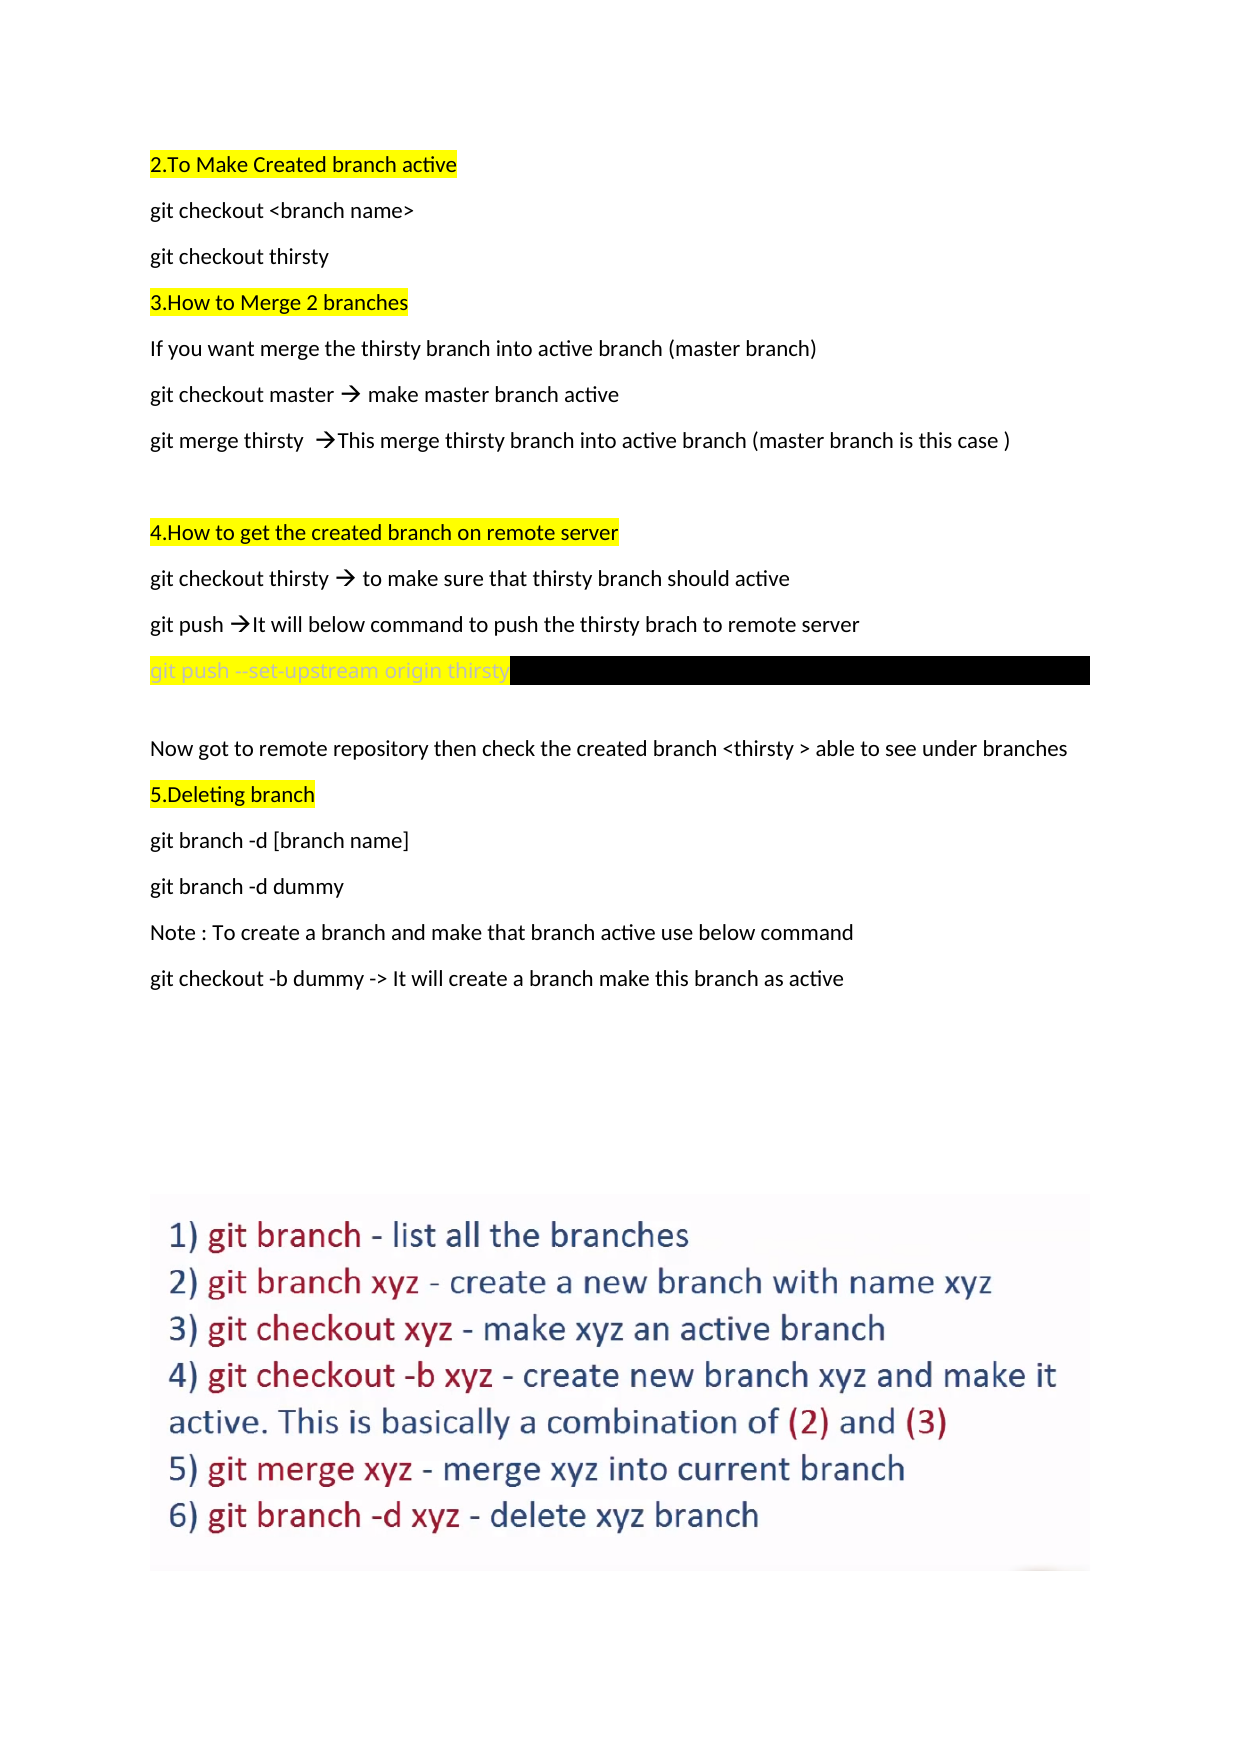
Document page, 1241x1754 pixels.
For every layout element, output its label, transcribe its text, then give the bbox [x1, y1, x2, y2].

table_cell 6.To come out from the above screen enter :q 7.How to revert the explicitly git revert -n <committed id > git commit -m ‘revert text > --------------------------------------------------------------------------------------------------------------------------------------How do git reset Reset the previous changes using git reset <committed id > git log - u will get the all the log id git reset hard -- <committed id> --------------------------------------------------------------------------------------------------------------------------------------How to create branches 1.To Create a New Branch git branch <branch name > git branch thirsty 2.To Make Created branch active git checkout <branch name> git checkout thirsty 3.How to Merge 2 branches If you want merge the thirsty branch into active branch (master branch) git checkout master  make master branch active git merge thirsty This merge thirsty branch into active branch (master branch is this case ) 4.How to get the created branch on remote server git checkout thirsty  to make sure that thirsty branch should active git push It will below command to push the thirsty brach to remote server git push --set-upstream origin thirsty Now got to remote repository then check the created branch <thirsty > able to see under branches 5.Deleting branch git branch -d [branch name] git branch -d dummy Note : To create a branch and make that branch active use below command git checkout -b dummy -> It will create a branch make this branch as active 6.Git show head use: git show head  It will show the recent commits git difftool  difference between two commits git difftool <log id2> <log id1>  it will display last two commits changes git difftool HEAD~2 HEAD~1 It will display last two commits changes [150, 685, 1090, 1194]
table_cell 6.To come out from the above screen enter :q 7.How to revert the explicitly git revert -n <committed id > git commit -m ‘revert text > --------------------------------------------------------------------------------------------------------------------------------------How do git reset Reset the previous changes using git reset <committed id > git log - u will get the all the log id git reset hard -- <committed id> --------------------------------------------------------------------------------------------------------------------------------------How to create branches 1.To Create a New Branch git branch <branch name > git branch thirsty 2.To Make Created branch active git checkout <branch name> git checkout thirsty 3.How to Merge 2 branches If you want merge the thirsty branch into active branch (master branch) git checkout master  make master branch active git merge thirsty This merge thirsty branch into active branch (master branch is this case ) 4.How to get the created branch on remote server git checkout thirsty  to make sure that thirsty branch should active git push It will below command to push the thirsty brach to remote server git push --set-upstream origin thirsty Now got to remote repository then check the created branch <thirsty > able to see under branches 5.Deleting branch git branch -d [branch name] git branch -d dummy Note : To create a branch and make that branch active use below command git checkout -b dummy -> It will create a branch make this branch as active 6.Git show head use: git show head  It will show the recent commits git difftool  difference between two commits git difftool <log id2> <log id1>  it will display last two commits changes git difftool HEAD~2 HEAD~1 It will display last two commits changes [150, 150, 1090, 656]
